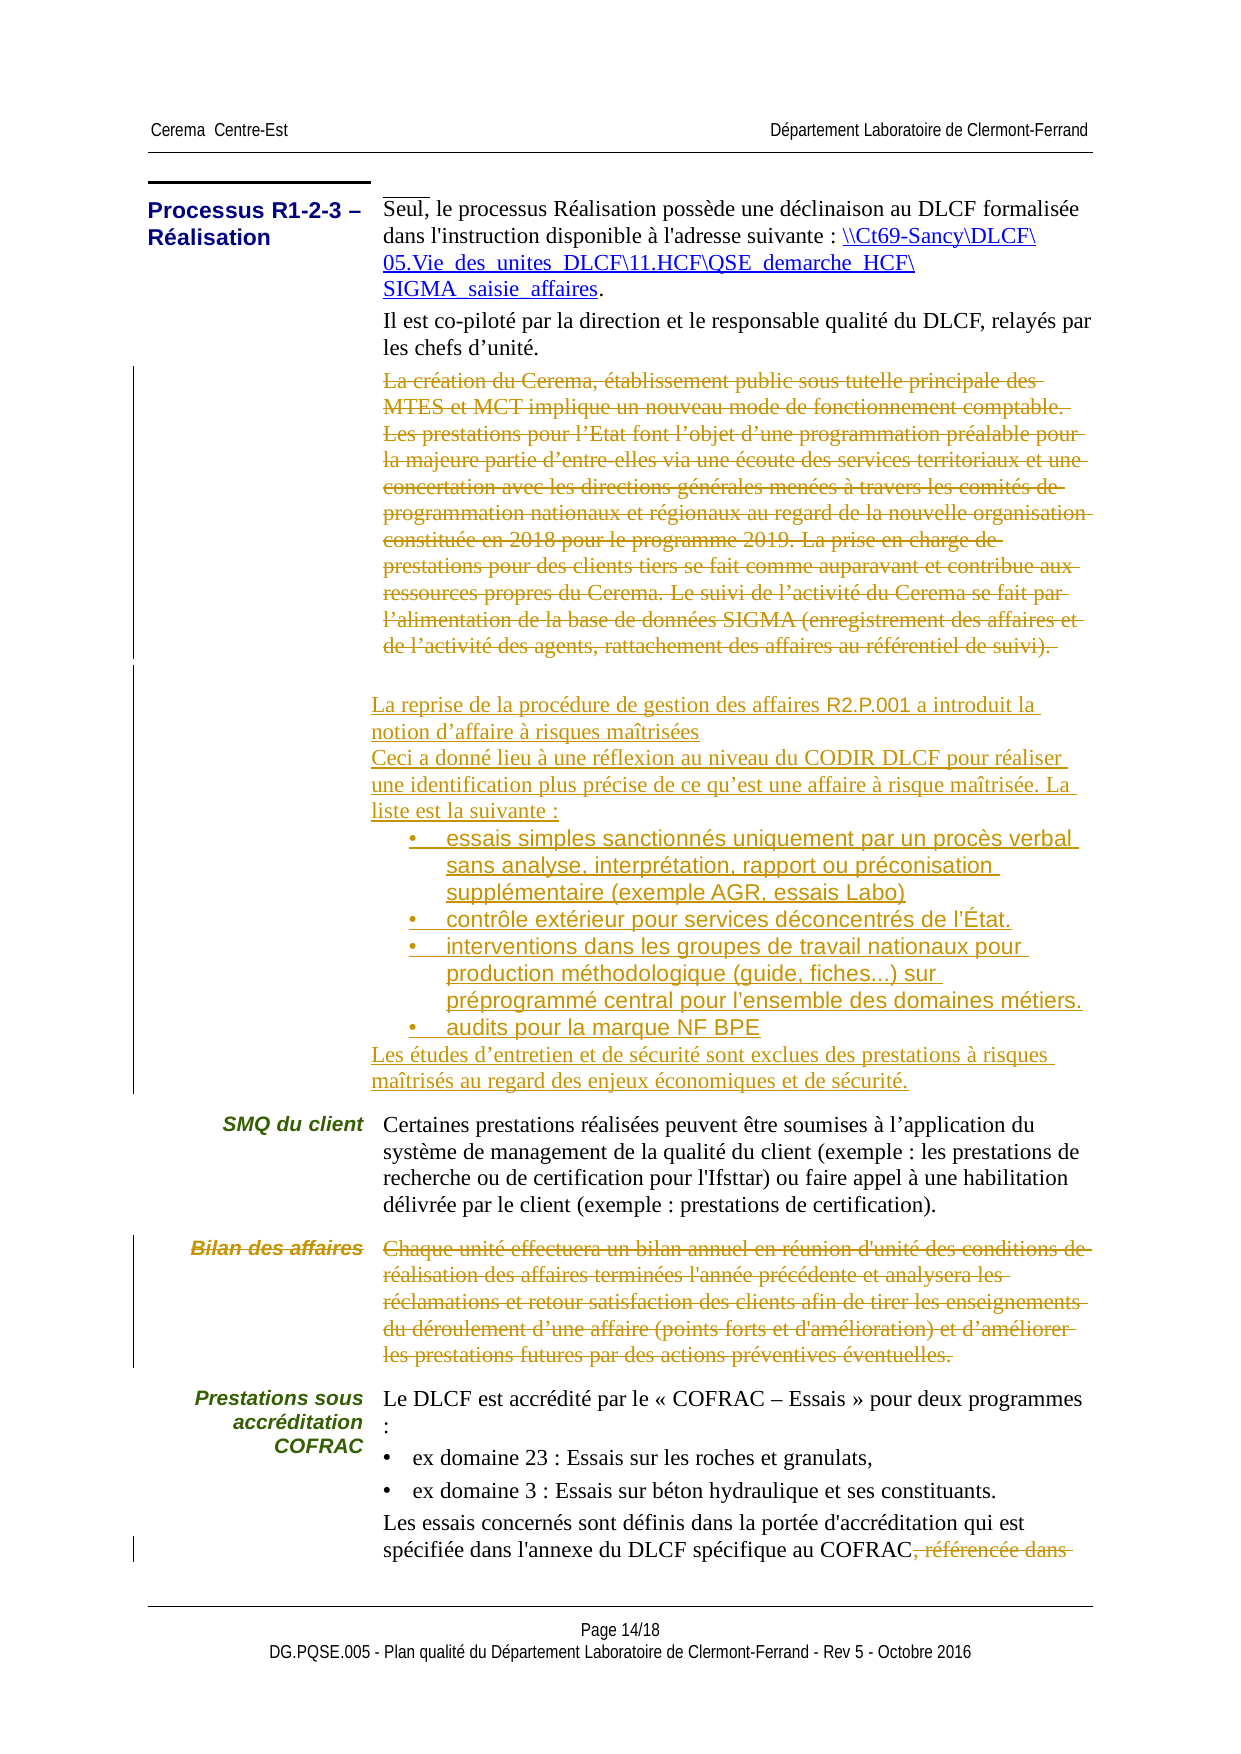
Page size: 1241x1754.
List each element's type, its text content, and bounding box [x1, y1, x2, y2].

table_header Prestations sous accréditation COFRAC [148, 1373, 371, 1568]
table_header SMQ du client [148, 1100, 371, 1223]
table_header Seul, le processus Réalisation possède une déclinaison au DLCF formalisée dans l'instruction disponible à l'adresse suivante : \\Ct69-Sancy\DLCF\05.Vie_des_unites_DLCF\11.HCF\QSE_demarche_HCF\SIGMA_saisie_affaires. Il est co-piloté par la direction et le responsable qualité du DLCF, relayés par les chefs d’unité. La reprise de la procédure de gestion des affaires R2.P.001 a introduit la notion d’affaire à risques maîtrisées Ceci a donné lieu à une réflexion au niveau du CODIR DLCF pour réaliser une identification plus précise de ce qu’est une affaire à risque maîtrisée. La liste est la suivante : essais simples sanctionnés uniquement par un procès verbal sans analyse, interprétation, rapport ou préconisation supplémentaire (exemple AGR, essais Labo) contrôle extérieur pour services déconcentrés de l’État. interventions dans les groupes de travail nationaux pour production méthodologique (guide, fiches...) sur préprogrammé central pour l’ensemble des domaines métiers. audits pour la marque NF BPE Les études d’entretien et de sécurité sont exclues des prestations à risques maîtrisés au regard des enjeux économiques et de sécurité. [371, 181, 1093, 1099]
table_header [148, 1223, 371, 1373]
table_header Processus R1-2-3 – Réalisation [148, 184, 371, 1099]
table_header [371, 1223, 1093, 1373]
table_header Le DLCF est accrédité par le « COFRAC – Essais » pour deux programmes : ex domaine 23 : Essais sur les roches et granulats, ex domaine 3 : Essais sur béton hydraulique et ses constituants. Les essais concernés sont définis dans la portée d'accréditation qui est spécifiée dans l'annexe du DLCF spécifique au COFRAC L’ensemble de ces essais sont exclusivement réalisés sous accréditation COFRAC. Les dispositions particulières liées aux accréditations COFRAC sont définies dans la procédure R2.P.002 commune aux trois Départements Laboratoire du Cerema CE disponible sous Gedoq, ainsi que dans l'annexe DLCF spécifique au COFRAC qui précise pour le département : la liste des Unités Techniques (UT) concernées, la portée d'accréditations, la liste des essais, la liste des agents qualifiés par essais. Chaque programme fait l'objet d'une instruction propre aux essais pour lesquels les unités sont accréditées. [371, 1373, 1093, 1568]
table_header Certaines prestations réalisées peuvent être soumises à l’application du système de management de la qualité du client (exemple : les prestations de recherche ou de certification pour l'Ifsttar) ou faire appel à une habilitation délivrée par le client (exemple : prestations de certification). [371, 1100, 1093, 1223]
